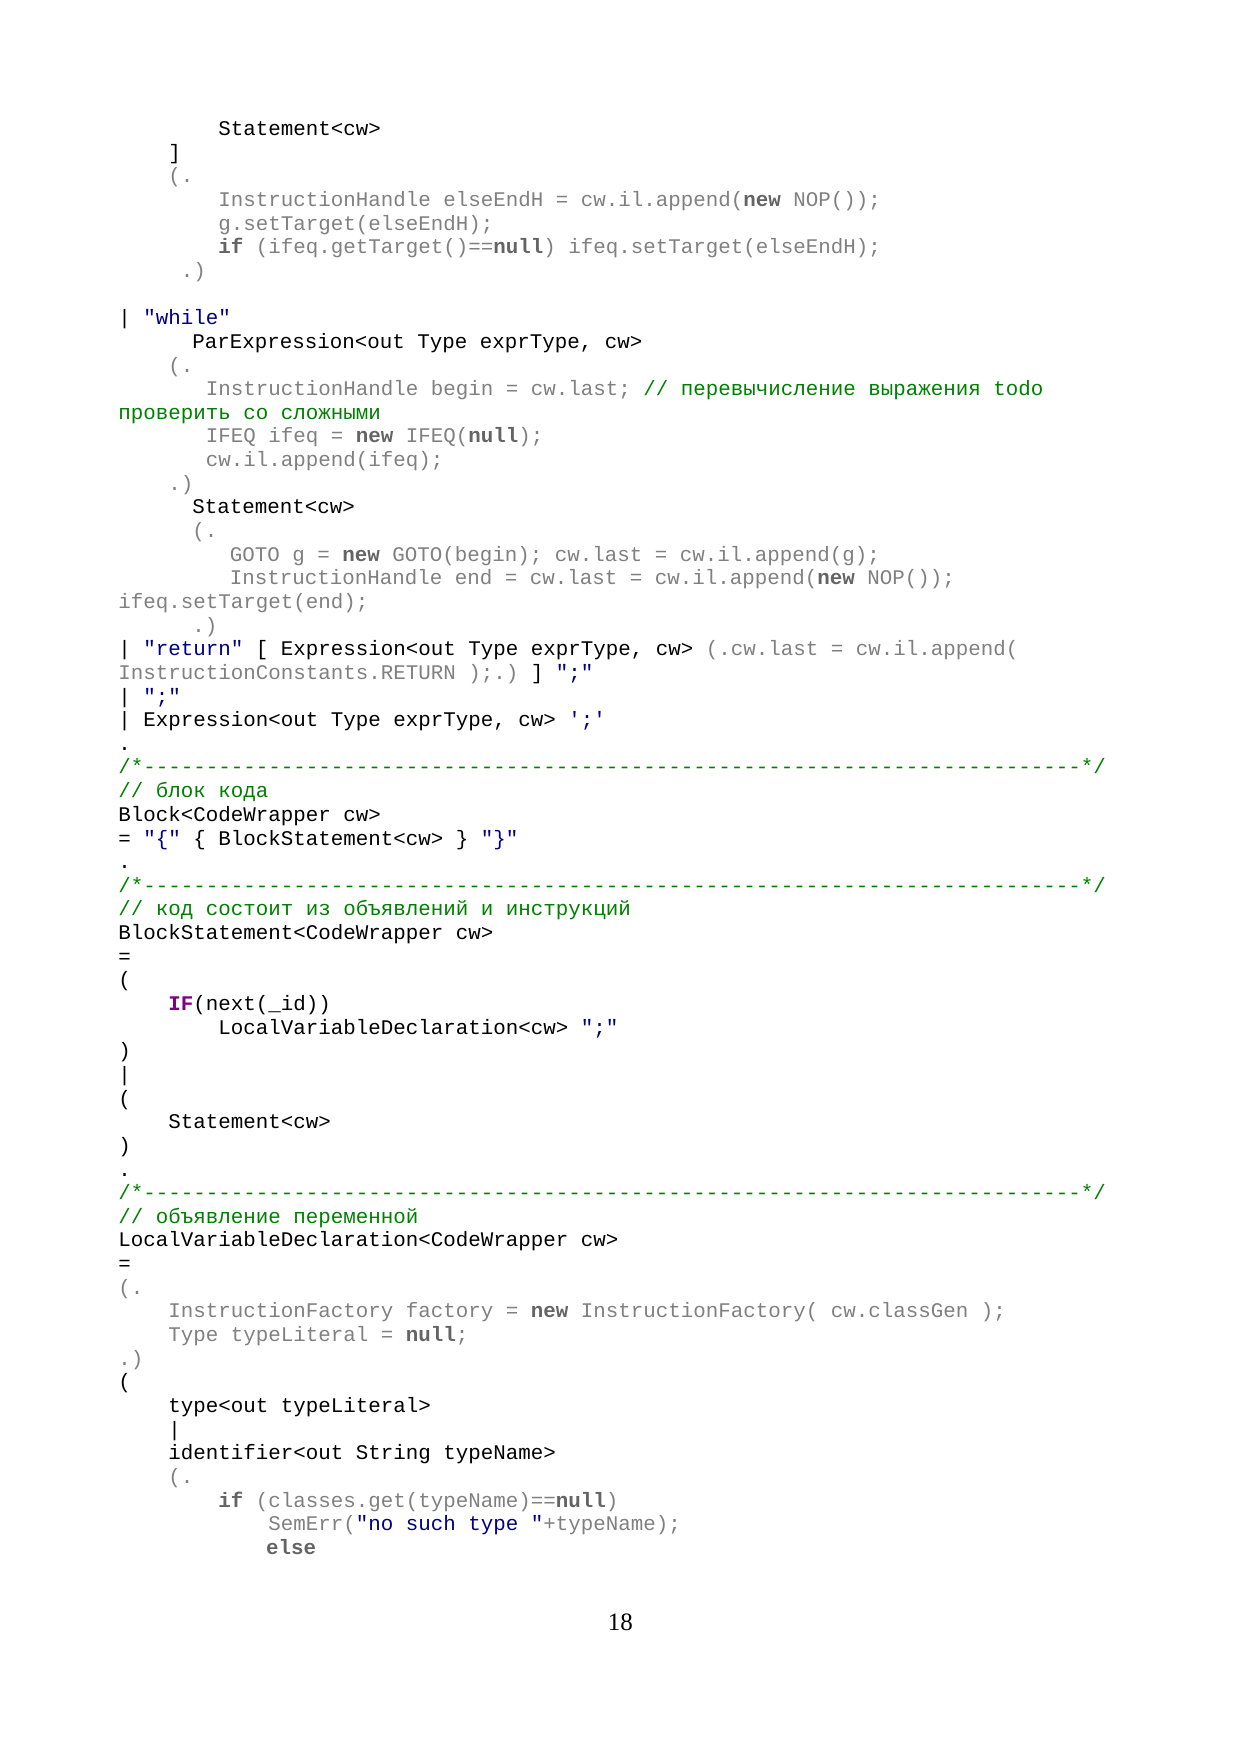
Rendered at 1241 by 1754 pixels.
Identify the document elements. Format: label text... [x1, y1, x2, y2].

text // объявление переменной [118, 1206, 1122, 1229]
text /*---------------------------------------------------------------------------*/ [118, 1182, 1122, 1206]
text SemErr("no such type "+typeName); [118, 1513, 1122, 1537]
text ) [118, 1040, 1122, 1064]
text = "{" { BlockStatement<cw> } "}" [118, 827, 1122, 851]
text LocalVariableDeclaration<CodeWrapper cw> [118, 1229, 1122, 1253]
text ] [118, 142, 1122, 165]
text IFEQ ifeq = new IFEQ(null); [118, 426, 1122, 449]
text Statement<cw> [118, 496, 1122, 520]
text Statement<cw> [118, 118, 1122, 142]
text | [118, 1064, 1122, 1088]
text LocalVariableDeclaration<cw> ";" [118, 1017, 1122, 1040]
text | Expression<out Type exprType, cw> ';' [118, 709, 1122, 733]
text | [118, 1419, 1122, 1442]
text ) [118, 1135, 1122, 1158]
text if (ifeq.getTarget()==null) ifeq.setTarget(elseEndH); [118, 236, 1122, 260]
text Statement<cw> [118, 1111, 1122, 1135]
text . [118, 851, 1122, 875]
text ParExpression<out Type exprType, cw> [118, 331, 1122, 354]
text // блок кода [118, 780, 1122, 804]
text ( [118, 1371, 1122, 1395]
text ( [118, 969, 1122, 993]
text Block<CodeWrapper cw> [118, 804, 1122, 827]
text . [118, 733, 1122, 757]
text type<out typeLiteral> [118, 1395, 1122, 1419]
text ( [118, 1088, 1122, 1111]
text identifier<out String typeName> [118, 1442, 1122, 1466]
text .) [118, 260, 1122, 284]
text | "return" [ Expression<out Type exprType, cw> (.cw.last = cw.il.append( InstructionConstants.RETURN );.) ] ";" [118, 638, 1122, 686]
text = [118, 946, 1122, 969]
text else [118, 1537, 1122, 1561]
text (. [118, 1466, 1122, 1489]
text (. [118, 165, 1122, 189]
text = [118, 1253, 1122, 1277]
text | ";" [118, 686, 1122, 709]
text if (classes.get(typeName)==null) [118, 1489, 1122, 1513]
text InstructionFactory factory = new InstructionFactory( cw.classGen ); [118, 1300, 1122, 1324]
text // код состоит из объявлений и инструкций [118, 898, 1122, 922]
text .) [118, 615, 1122, 638]
text InstructionHandle begin = cw.last; // перевычисление выражения todo проверить со сложными [118, 378, 1122, 426]
text (. [118, 1277, 1122, 1300]
text /*---------------------------------------------------------------------------*/ [118, 757, 1122, 780]
text GOTO g = new GOTO(begin); cw.last = cw.il.append(g); [118, 544, 1122, 567]
text InstructionHandle end = cw.last = cw.il.append(new NOP()); ifeq.setTarget(end); [118, 567, 1122, 615]
text . [118, 1158, 1122, 1182]
text InstructionHandle elseEndH = cw.il.append(new NOP()); [118, 189, 1122, 213]
text .) [118, 473, 1122, 496]
text (. [118, 354, 1122, 378]
text (. [118, 520, 1122, 544]
text IF(next(_id)) [118, 993, 1122, 1017]
text /*---------------------------------------------------------------------------*/ [118, 875, 1122, 898]
text g.setTarget(elseEndH); [118, 213, 1122, 236]
text BlockStatement<CodeWrapper cw> [118, 922, 1122, 946]
text .) [118, 1348, 1122, 1371]
text cw.il.append(ifeq); [118, 449, 1122, 473]
text | "while" [118, 307, 1122, 331]
text Type typeLiteral = null; [118, 1324, 1122, 1348]
